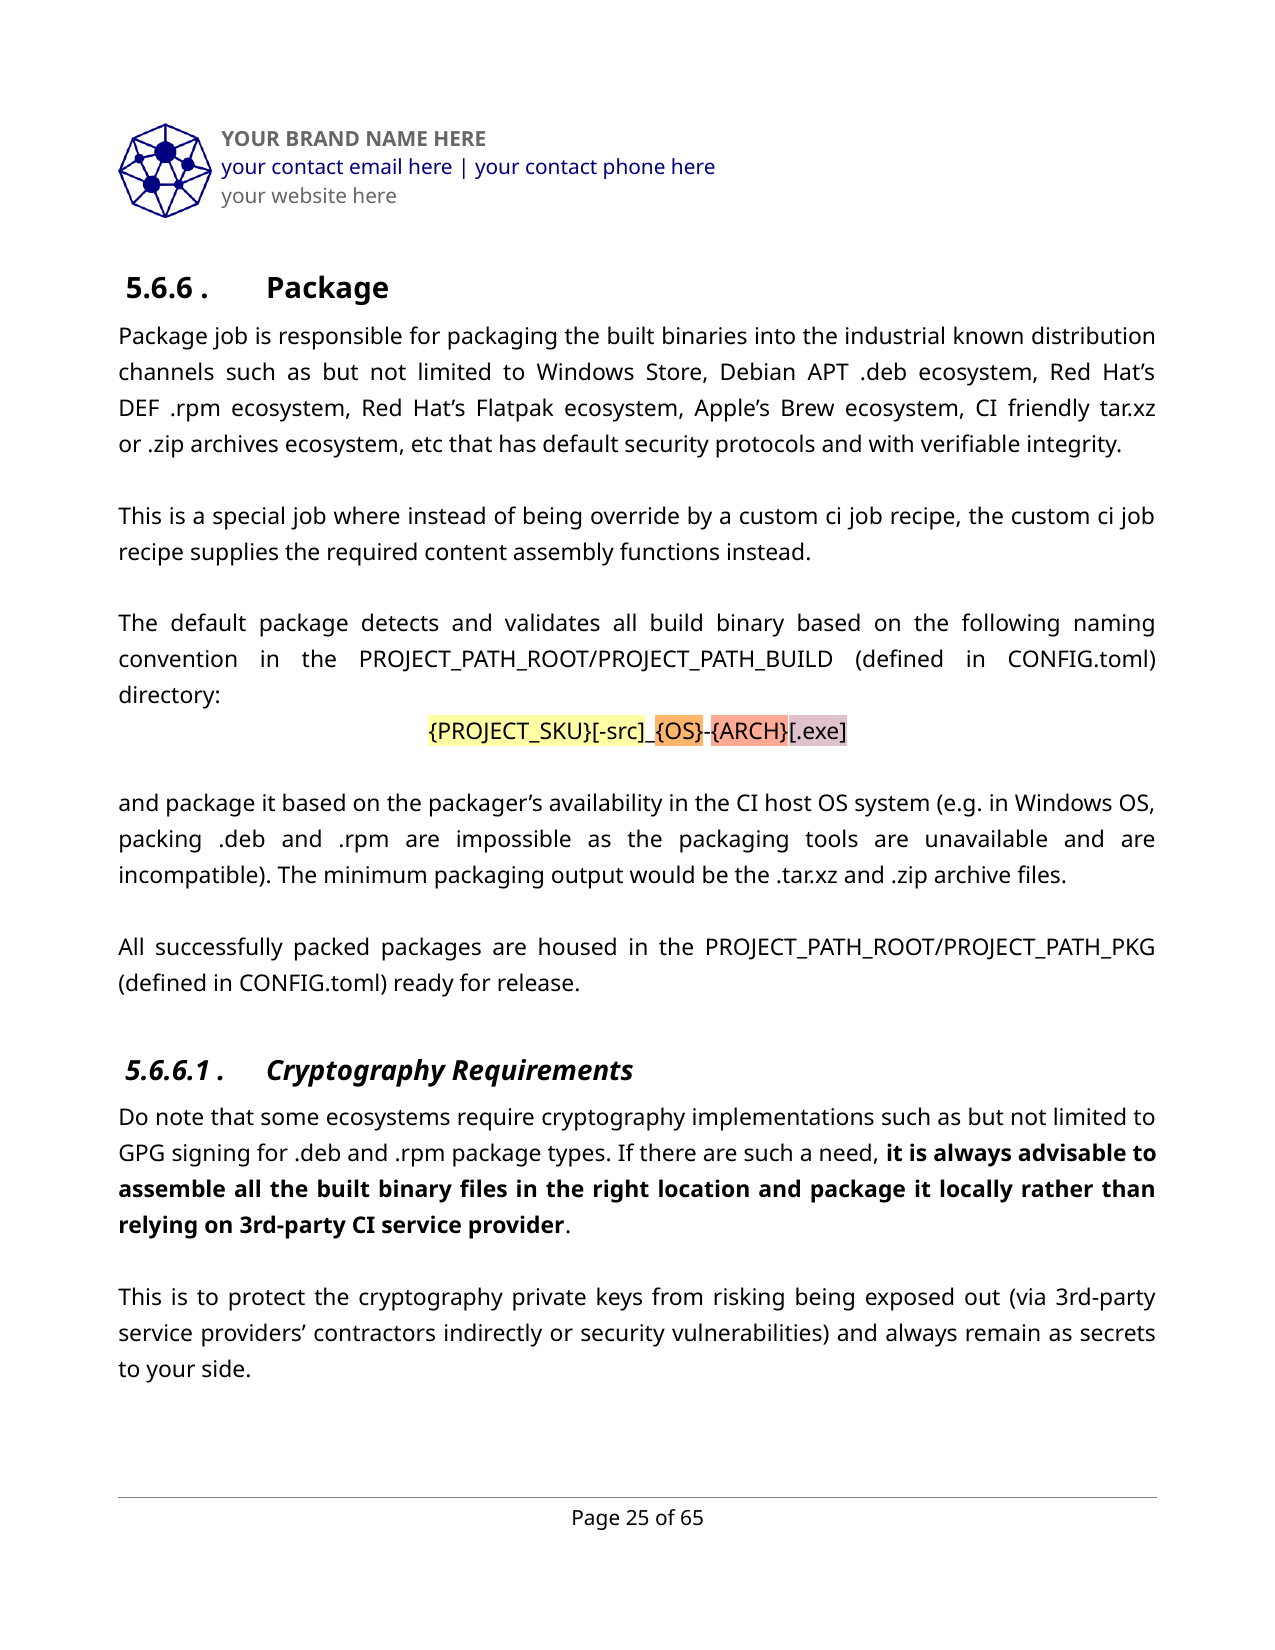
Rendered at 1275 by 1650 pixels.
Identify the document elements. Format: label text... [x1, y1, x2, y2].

text Do note that some ecosystems require cryptography implementations such as but not limited to GPG signing for .deb and .rpm package types. If there are such a need, it is always advisable to assemble all the built binary files in the right location and package it locally rather than relying on 3rd-party CI service provider. [118, 1101, 1157, 1240]
picture [118, 123, 212, 218]
subtitle Cryptography Requirements [118, 1051, 1157, 1089]
subtitle Package [118, 267, 1157, 307]
text This is to protect the cryptography private keys from risking being exposed out (via 3rd-party service providers’ contractors indirectly or security vulnerabilities) and always remain as secrets to your side. [118, 1281, 1157, 1384]
text This is a special job where instead of being override by a custom ci job recipe, the custom ci job recipe supplies the required content assembly functions instead. [118, 499, 1157, 567]
text The default package detects and validates all build binary based on the following naming convention in the PROJECT_PATH_ROOT/PROJECT_PATH_BUILD (defined in CONFIG.toml) directory: [118, 607, 1157, 711]
text Package job is responsible for packaging the built binaries into the industrial known distribution channels such as but not limited to Windows Store, Debian APT .deb ecosystem, Red Hat’s DEF .rpm ecosystem, Red Hat’s Flatpak ecosystem, Apple’s Brew ecosystem, CI friendly tar.xz or .zip archives ecosystem, etc that has default security protocols and with verifiable integrity. [118, 320, 1157, 459]
text {PROJECT_SKU}[-src]_{OS}-{ARCH}[.exe] [118, 715, 1157, 746]
text All successfully packed packages are housed in the PROJECT_PATH_ROOT/PROJECT_PATH_PKG (defined in CONFIG.toml) ready for release. [118, 931, 1157, 998]
text and package it based on the packager’s availability in the CI host OS system (e.g. in Windows OS, packing .deb and .rpm are impossible as the packaging tools are unavailable and are incompatible). The minimum packaging output would be the .tar.xz and .zip archive files. [118, 787, 1157, 890]
